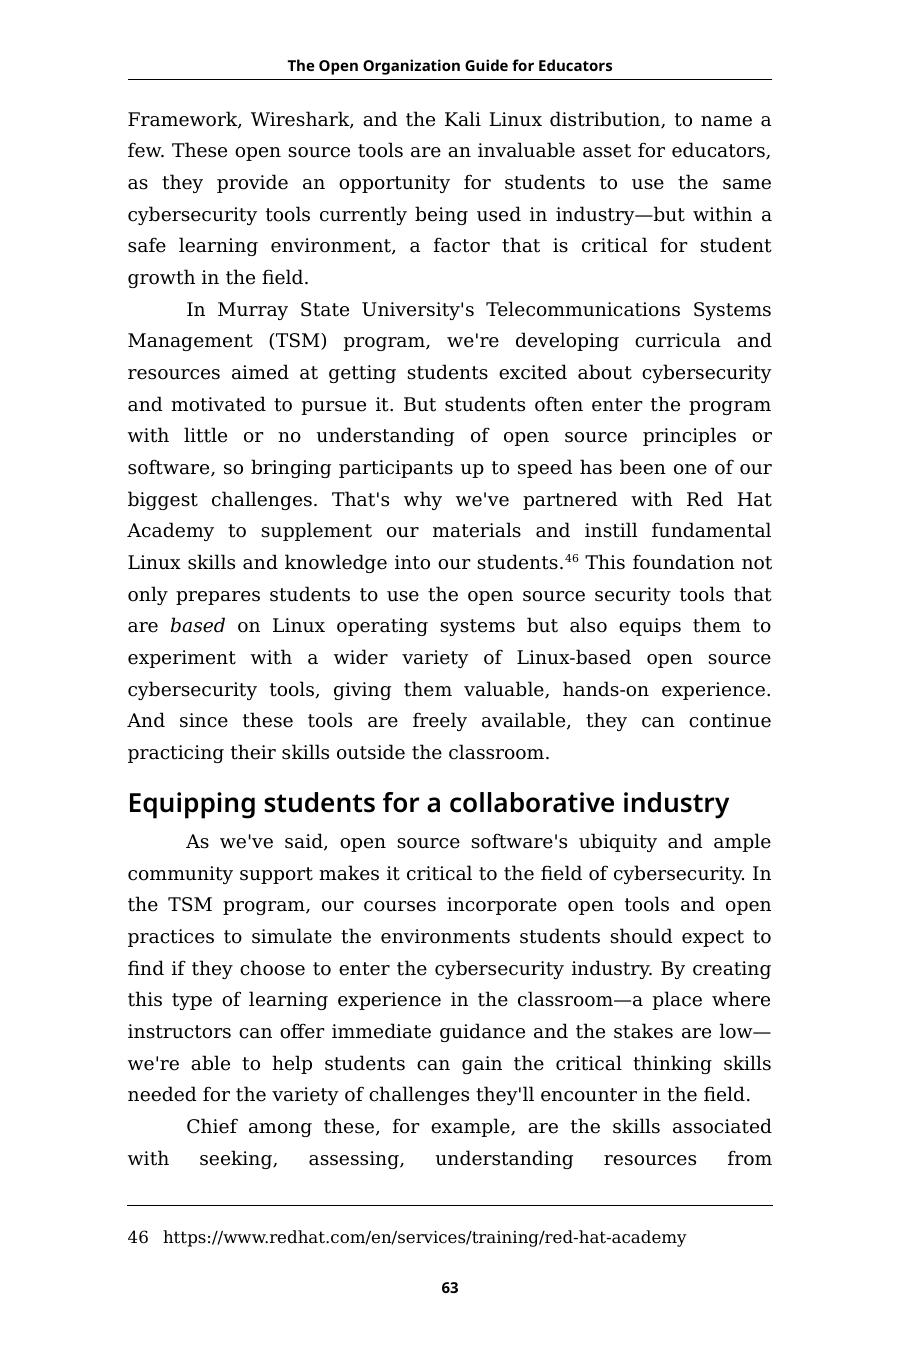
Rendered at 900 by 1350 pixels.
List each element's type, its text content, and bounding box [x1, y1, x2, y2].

text Framework, Wireshark, and the Kali Linux distribution, to name a few. These open source tools are an invaluable asset for educators, as they provide an opportunity for students to use the same cybersecurity tools currently being used in industry—but within a safe learning environment, a factor that is critical for student growth in the field. [127, 109, 772, 289]
text As we've said, open source software's ubiquity and ample community support makes it critical to the field of cybersecurity. In the TSM program, our courses incorporate open tools and open practices to simulate the environments students should expect to find if they choose to enter the cybersecurity industry. By creating this type of learning experience in the classroom—a place where instructors can offer immediate guidance and the stakes are low—we're able to help students can gain the critical thinking skills needed for the variety of challenges they'll encounter in the field. [127, 831, 772, 1106]
text Chief among these, for example, are the skills associated with seeking, assessing, understanding resources from [127, 1116, 772, 1170]
text https://www.redhat.com/en/services/training/red-hat-academy [127, 1228, 772, 1247]
text In Murray State University's Telecommunications Systems Management (TSM) program, we're developing curricula and resources aimed at getting students excited about cybersecurity and motivated to pursue it. But students often enter the program with little or no understanding of open source principles or software, so bringing participants up to speed has been one of our biggest challenges. That's why we've partnered with Red Hat Academy to supplement our materials and instill fundamental Linux skills and knowledge into our students. This foundation not only prepares students to use the open source security tools that are based on Linux operating systems but also equips them to experiment with a wider variety of Linux-based open source cybersecurity tools, giving them valuable, hands-on experience. And since these tools are freely available, they can continue practicing their skills outside the classroom. [127, 299, 772, 764]
subtitle Equipping students for a collaborative industry [127, 788, 772, 819]
